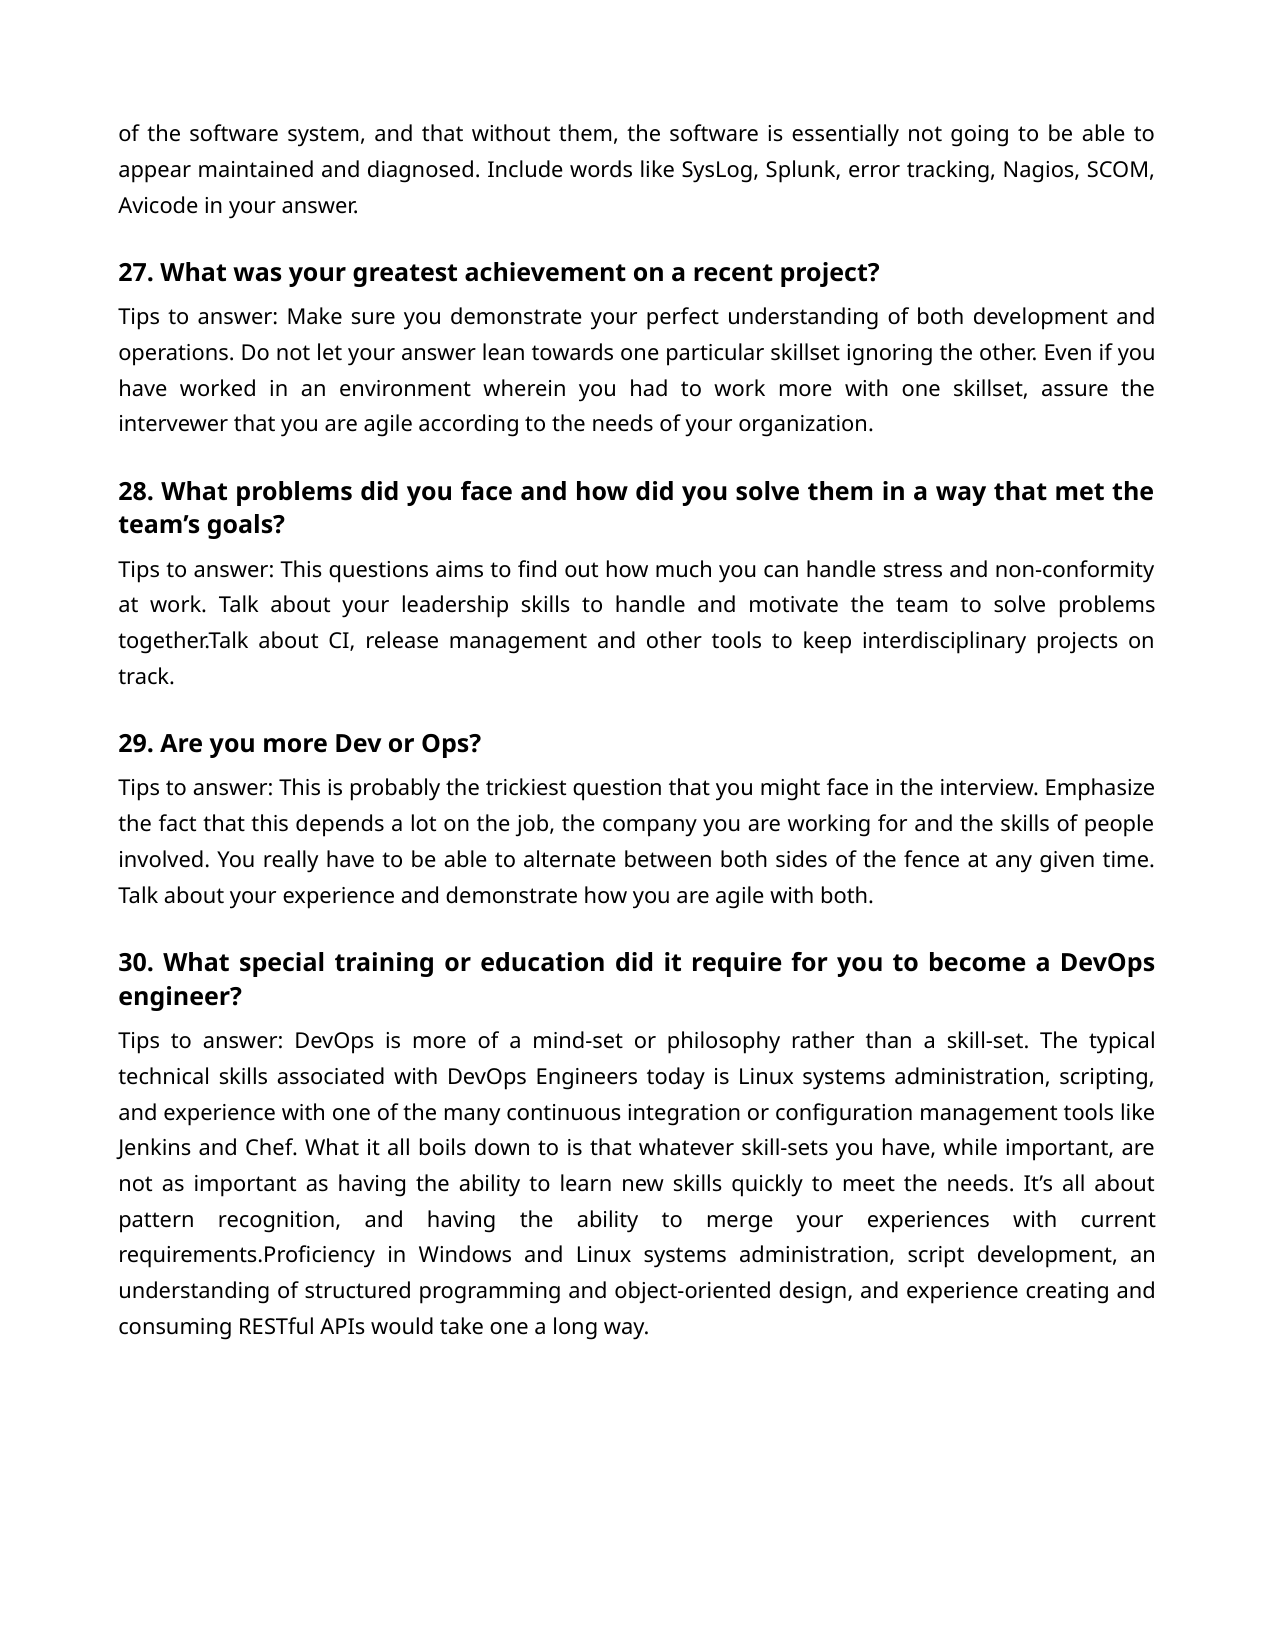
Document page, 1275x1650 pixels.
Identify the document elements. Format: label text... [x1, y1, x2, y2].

text Tips to answer: This is probably the trickiest question that you might face in the interview. Emphasize the fact that this depends a lot on the job, the company you are working for and the skills of people involved. You really have to be able to alternate between both sides of the fence at any given time. Talk about your experience and demonstrate how you are agile with both. [118, 772, 1157, 909]
subtitle 29. Are you more Dev or Ops? [118, 726, 1157, 760]
subtitle 27. What was your greatest achievement on a recent project? [118, 254, 1157, 288]
text Tips to answer: This questions aims to find out how much you can handle stress and non-conformity at work. Talk about your leadership skills to handle and motivate the team to solve problems together.Talk about CI, release management and other tools to keep interdisciplinary projects on track. [118, 554, 1157, 691]
text Tips to answer: Make sure you demonstrate your perfect understanding of both development and operations. Do not let your answer lean towards one particular skillset ignoring the other. Even if you have worked in an environment wherein you had to work more with one skillset, assure the intervewer that you are agile according to the needs of your organization. [118, 301, 1157, 438]
text of the software system, and that without them, the software is essentially not going to be able to appear maintained and diagnosed. Include words like SysLog, Splunk, error tracking, Nagios, SCOM, Avicode in your answer. [118, 118, 1157, 219]
subtitle 28. What problems did you face and how did you solve them in a way that met the team’s goals? [118, 473, 1157, 541]
subtitle 30. What special training or education did it require for you to become a DevOps engineer? [118, 944, 1157, 1013]
text Tips to answer: DevOps is more of a mind-set or philosophy rather than a skill-set. The typical technical skills associated with DevOps Engineers today is Linux systems administration, scripting, and experience with one of the many continuous integration or configuration management tools like Jenkins and Chef. What it all boils down to is that whatever skill-sets you have, while important, are not as important as having the ability to learn new skills quickly to meet the needs. It’s all about pattern recognition, and having the ability to merge your experiences with current requirements.Proficiency in Windows and Linux systems administration, script development, an understanding of structured programming and object-oriented design, and experience creating and consuming RESTful APIs would take one a long way. [118, 1025, 1157, 1341]
